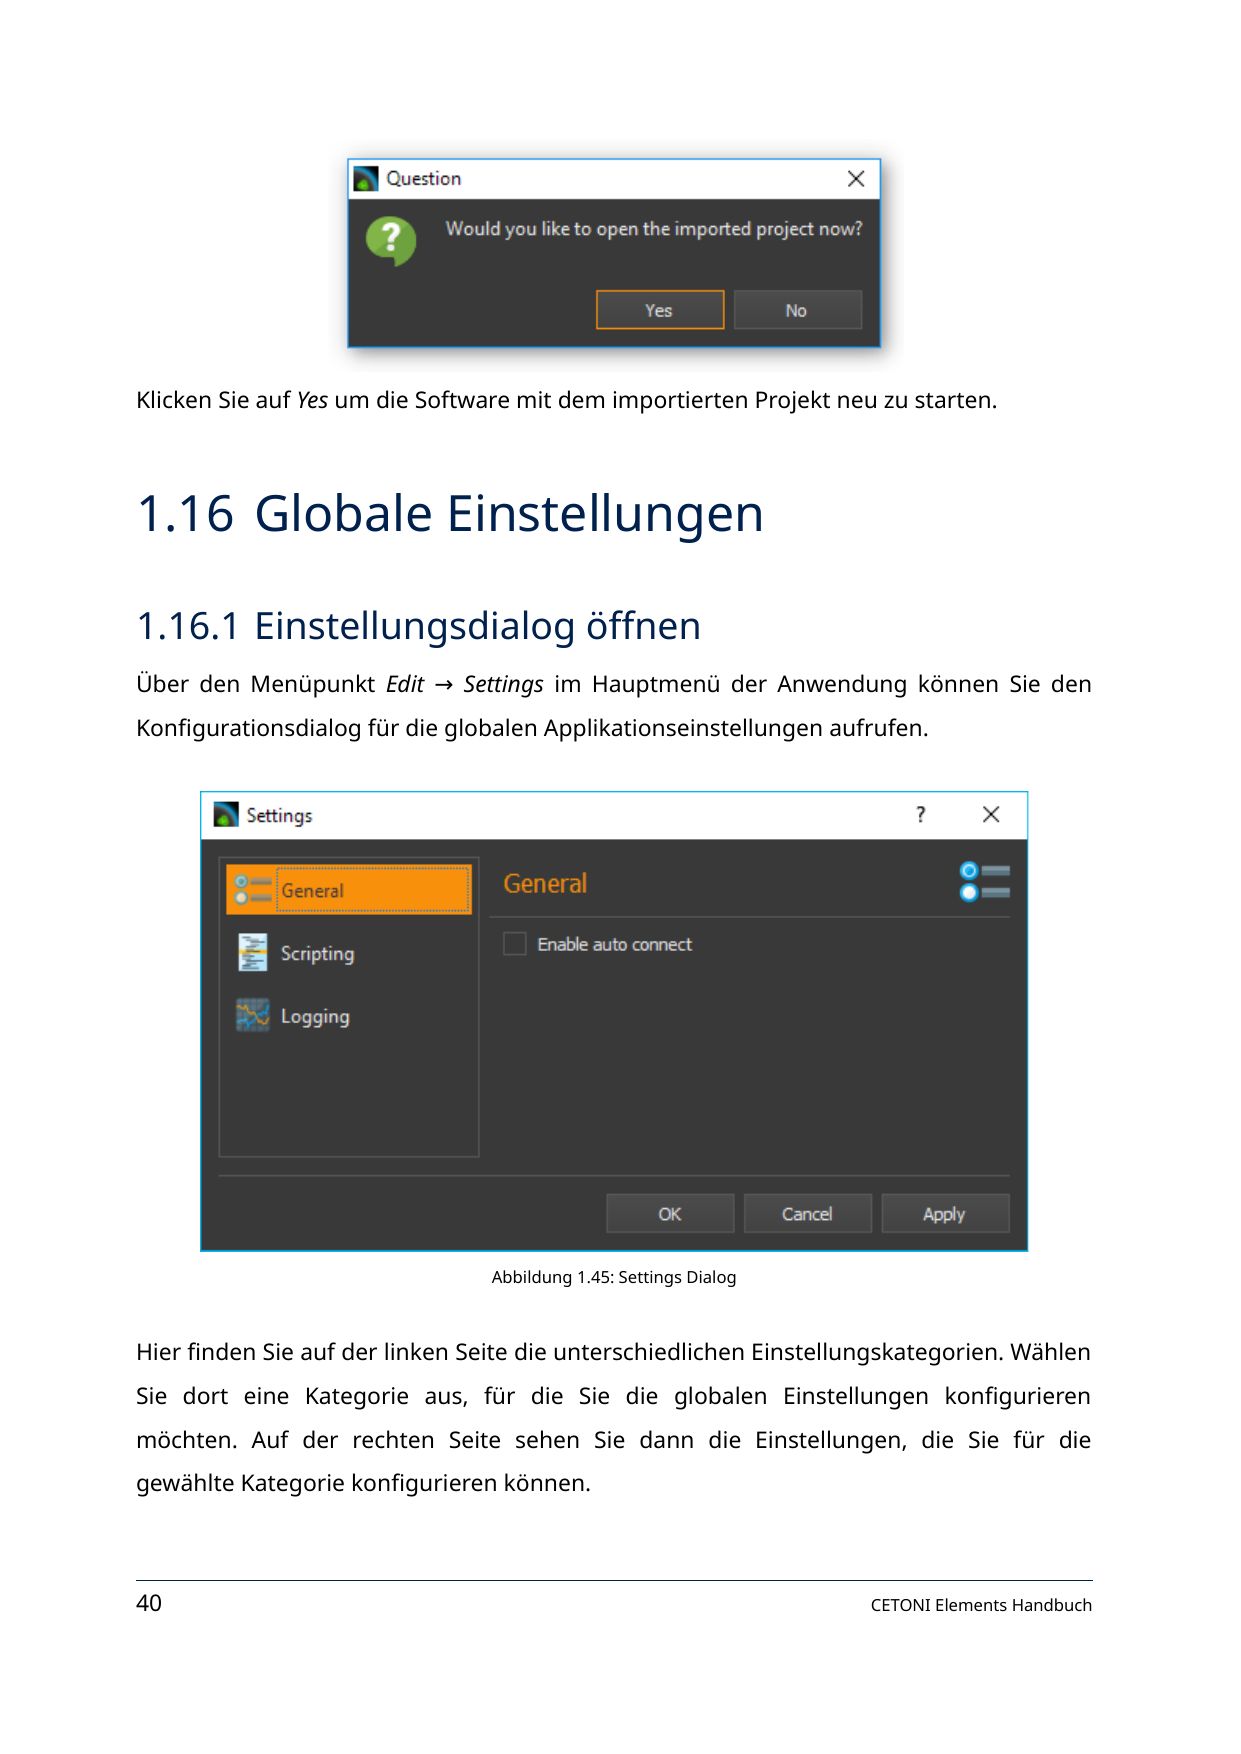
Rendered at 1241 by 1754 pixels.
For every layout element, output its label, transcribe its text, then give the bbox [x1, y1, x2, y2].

text Hier finden Sie auf der linken Seite die unterschiedlichen Einstellungskategorien. Wählen Sie dort eine Kategorie aus, für die Sie die globalen Einstellungen konfigurieren möchten. Auf der rechten Seite sehen Sie dann die Einstellungen, die Sie für die gewählte Kategorie konfigurieren können. [136, 779, 1093, 1498]
subtitle Globale Einstellungen [136, 478, 1093, 546]
picture [324, 135, 905, 372]
text Über den Menüpunkt Edit → Settings im Hauptmenü der Anwendung können Sie den Konfigurationsdialog für die globalen Applikationseinstellungen aufrufen. [136, 668, 1093, 743]
text Klicken Sie auf Yes um die Software mit dem importierten Projekt neu zu starten. [136, 136, 1093, 416]
picture [202, 793, 1029, 1250]
text Abbildung 1.45: Settings Dialog [200, 1252, 1028, 1288]
subtitle Einstellungsdialog öffnen [136, 599, 1093, 651]
